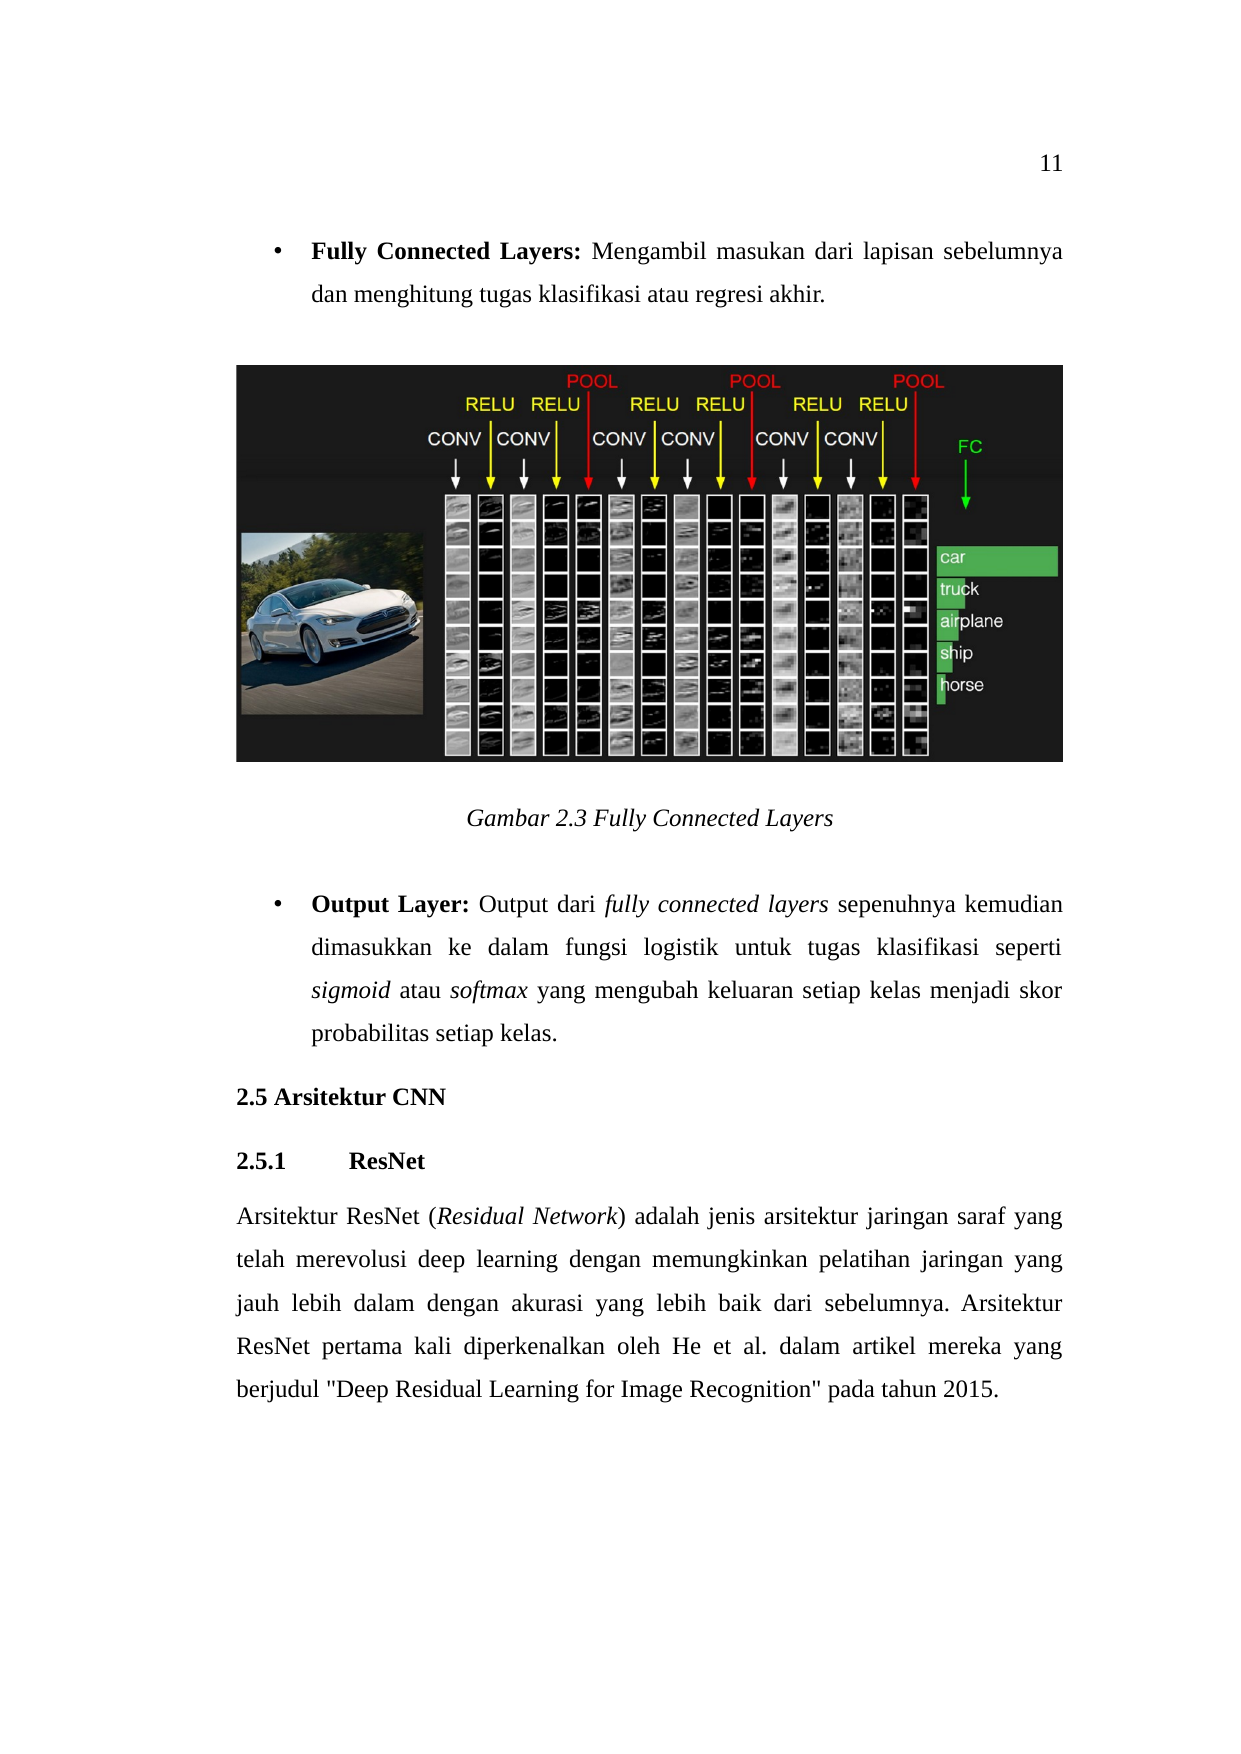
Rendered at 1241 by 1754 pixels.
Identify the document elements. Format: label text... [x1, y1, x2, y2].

picture [236, 365, 1063, 762]
text Arsitektur ResNet (Residual Network) adalah jenis arsitektur jaringan saraf yang telah merevolusi deep learning dengan memungkinkan pelatihan jaringan yang jauh lebih dalam dengan akurasi yang lebih baik dari sebelumnya. Arsitektur ResNet pertama kali diperkenalkan oleh He et al. dalam artikel mereka yang berjudul "Deep Residual Learning for Image Recognition" pada tahun 2015. [236, 1201, 1063, 1403]
subtitle Arsitektur CNN [236, 1082, 1063, 1111]
subtitle ResNet [236, 1146, 1063, 1174]
list Output Layer: Output dari fully connected layers sepenuhnya kemudian dimasukkan ke dalam fungsi logistik untuk tugas klasifikasi seperti sigmoid atau softmax yang mengubah keluaran setiap kelas menjadi skor probabilitas setiap kelas. [274, 889, 1063, 1047]
text Gambar 2.3 Fully Connected Layers [405, 803, 894, 831]
list Fully Connected Layers: Mengambil masukan dari lapisan sebelumnya dan menghitung tugas klasifikasi atau regresi akhir. [274, 236, 1063, 308]
